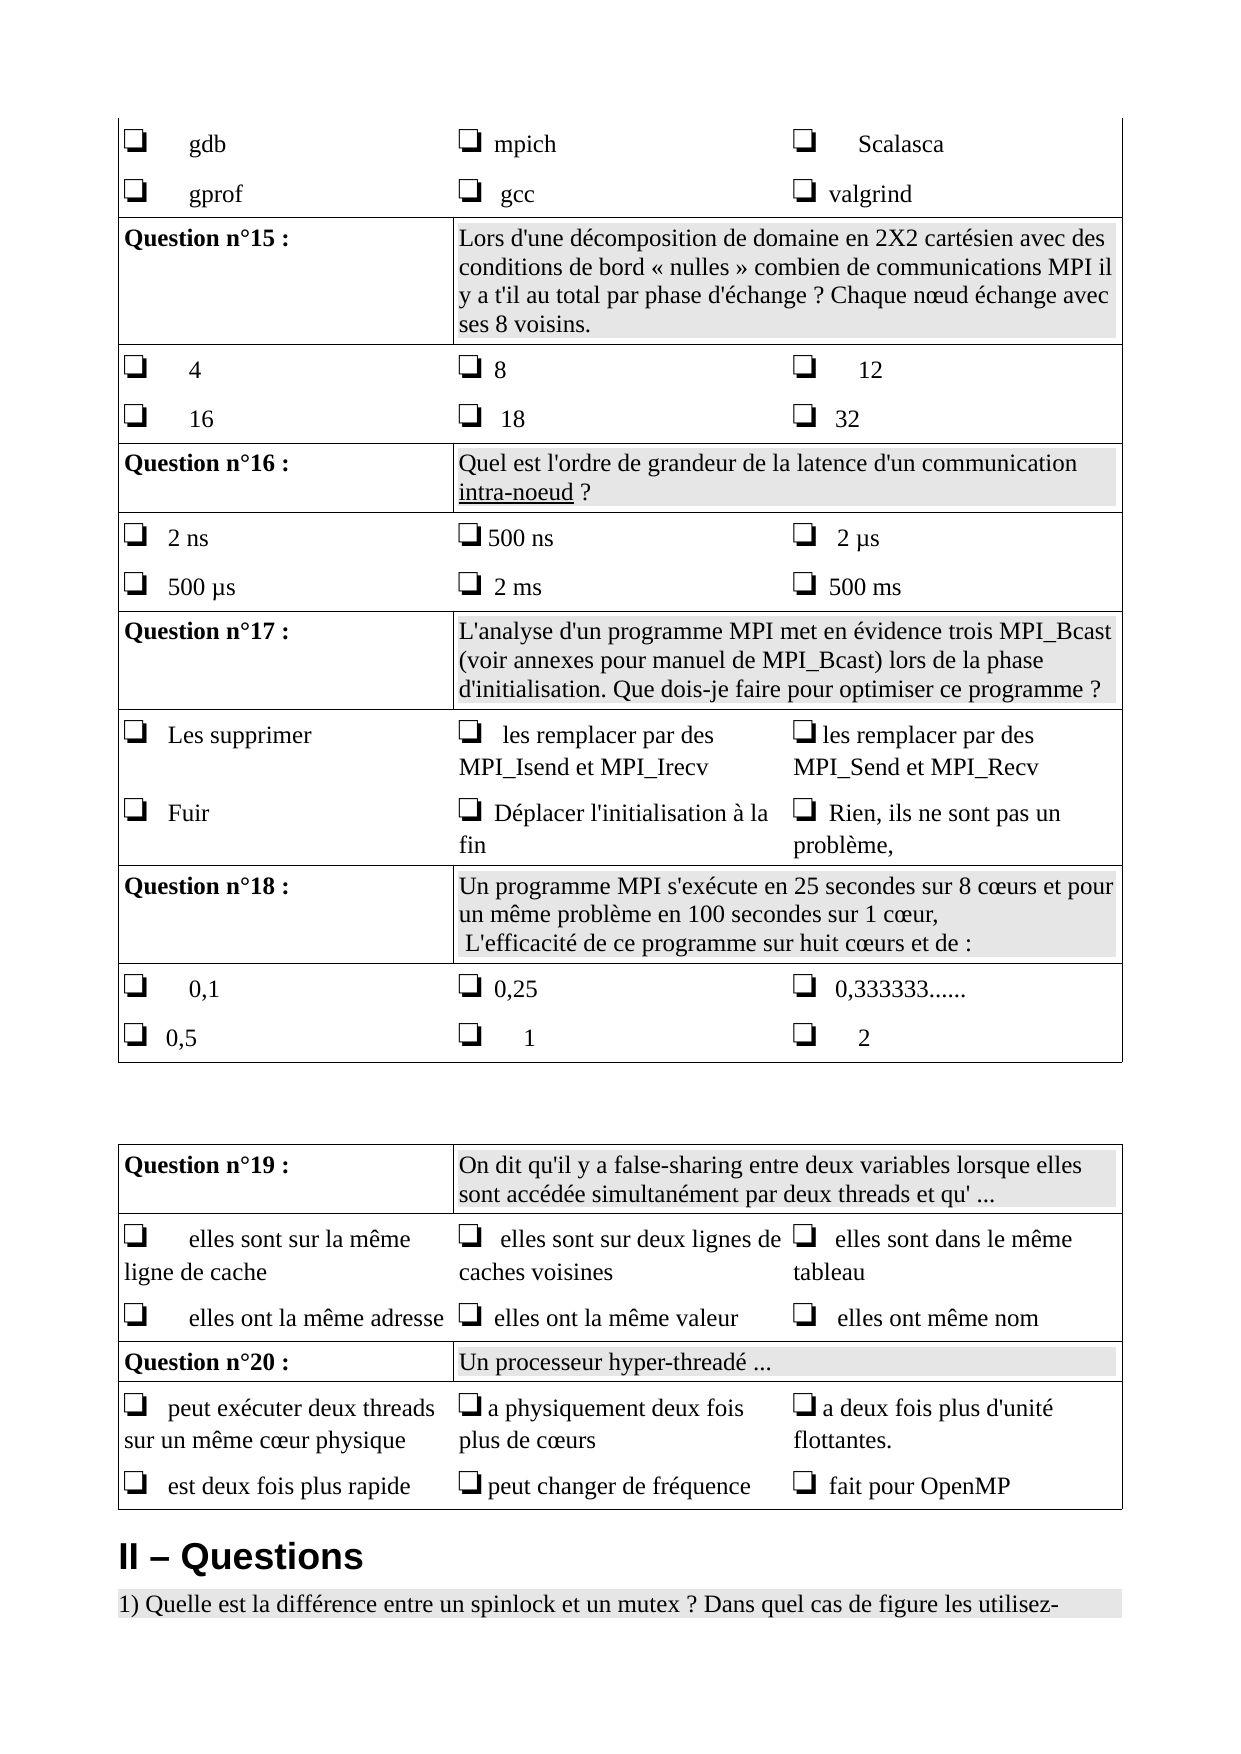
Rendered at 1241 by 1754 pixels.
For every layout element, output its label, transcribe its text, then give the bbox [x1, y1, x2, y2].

table_cell o les remplacer par des MPI_Isend et MPI_Irecv [453, 710, 787, 787]
table_cell o 2 µs [787, 513, 1122, 561]
table_cell o est deux fois plus rapide [119, 1460, 453, 1509]
table_cell o Déplacer l'initialisation à la fin [453, 787, 787, 865]
table_cell o gcc [453, 168, 787, 217]
table_cell o a physiquement deux fois plus de cœurs [453, 1382, 787, 1459]
table_header Question n°15 : [119, 218, 453, 344]
table_header Question n°18 : [119, 866, 453, 963]
table_cell o Les supprimer [119, 710, 453, 787]
table_cell o elles ont la même adresse [119, 1291, 453, 1341]
table_cell o peut changer de fréquence [453, 1460, 787, 1509]
text 1) Quelle est la différence entre un spinlock et un mutex ? Dans quel cas de figure les utilisez- [118, 1589, 1122, 1618]
table_header Un processeur hyper-threadé ... [454, 1342, 1122, 1381]
table_cell o 12 [788, 345, 1122, 393]
table_cell o gdb [119, 118, 453, 168]
table_cell o elles ont la même valeur [453, 1291, 787, 1341]
table_cell o valgrind [788, 168, 1122, 217]
table_cell o peut exécuter deux threads sur un même cœur physique [119, 1382, 453, 1459]
table_header Quel est l'ordre de grandeur de la latence d'un communication intra-noeud ? [454, 444, 1122, 512]
table_header Question n°20 : [119, 1342, 453, 1381]
table_cell o 0,333333...... [788, 964, 1122, 1012]
subtitle II – Questions [118, 1534, 1122, 1577]
table_cell o 500 µs [119, 561, 453, 611]
table_header On dit qu'il y a false-sharing entre deux variables lorsque elles sont accédée simultanément par deux threads et qu' ... [454, 1145, 1122, 1213]
table_header Lors d'une décomposition de domaine en 2X2 cartésien avec des conditions de bord « nulles » combien de communications MPI il y a t'il au total par phase d'échange ? Chaque nœud échange avec ses 8 voisins. [454, 218, 1122, 344]
table_cell o 0,25 [453, 964, 787, 1012]
table_header Question n°19 : [119, 1145, 453, 1213]
table_header Un programme MPI s'exécute en 25 secondes sur 8 cœurs et pour un même problème en 100 secondes sur 1 cœur, L'efficacité de ce programme sur huit cœurs et de : [454, 866, 1122, 963]
table_cell o 0,1 [119, 964, 453, 1012]
table_cell o les remplacer par des MPI_Send et MPI_Recv [788, 710, 1122, 787]
table_cell o fait pour OpenMP [788, 1460, 1122, 1509]
table_cell o Fuir [119, 787, 453, 865]
table_cell o Scalasca [788, 118, 1122, 168]
table_cell o 1 [453, 1012, 787, 1062]
table_cell o 18 [453, 393, 787, 442]
table_cell o gprof [119, 168, 453, 217]
table_header Question n°17 : [119, 612, 453, 708]
table_cell o elles sont sur la même ligne de cache [119, 1214, 453, 1291]
table_cell o 16 [119, 393, 453, 442]
table_cell o 32 [788, 393, 1122, 442]
table_cell o a deux fois plus d'unité flottantes. [788, 1382, 1122, 1459]
table_cell o elles sont dans le même tableau [788, 1214, 1122, 1291]
table_cell o elles sont sur deux lignes de caches voisines [453, 1214, 787, 1291]
table_cell o elles ont même nom [788, 1291, 1122, 1341]
table_cell o 8 [453, 345, 787, 393]
table_header Question n°16 : [119, 444, 453, 512]
table_cell o 500 ns [453, 513, 787, 561]
table_cell o mpich [453, 118, 787, 168]
table_cell o 2 ns [119, 513, 453, 561]
table_cell o 0,5 [119, 1012, 453, 1062]
table_cell o Rien, ils ne sont pas un problème, [788, 787, 1122, 865]
table_cell o 2 [788, 1012, 1122, 1062]
table_cell o 4 [119, 345, 453, 393]
table_cell o 2 ms [453, 561, 787, 611]
table_header L'analyse d'un programme MPI met en évidence trois MPI_Bcast (voir annexes pour manuel de MPI_Bcast) lors de la phase d'initialisation. Que dois-je faire pour optimiser ce programme ? [454, 612, 1122, 708]
table_cell o 500 ms [787, 561, 1122, 611]
